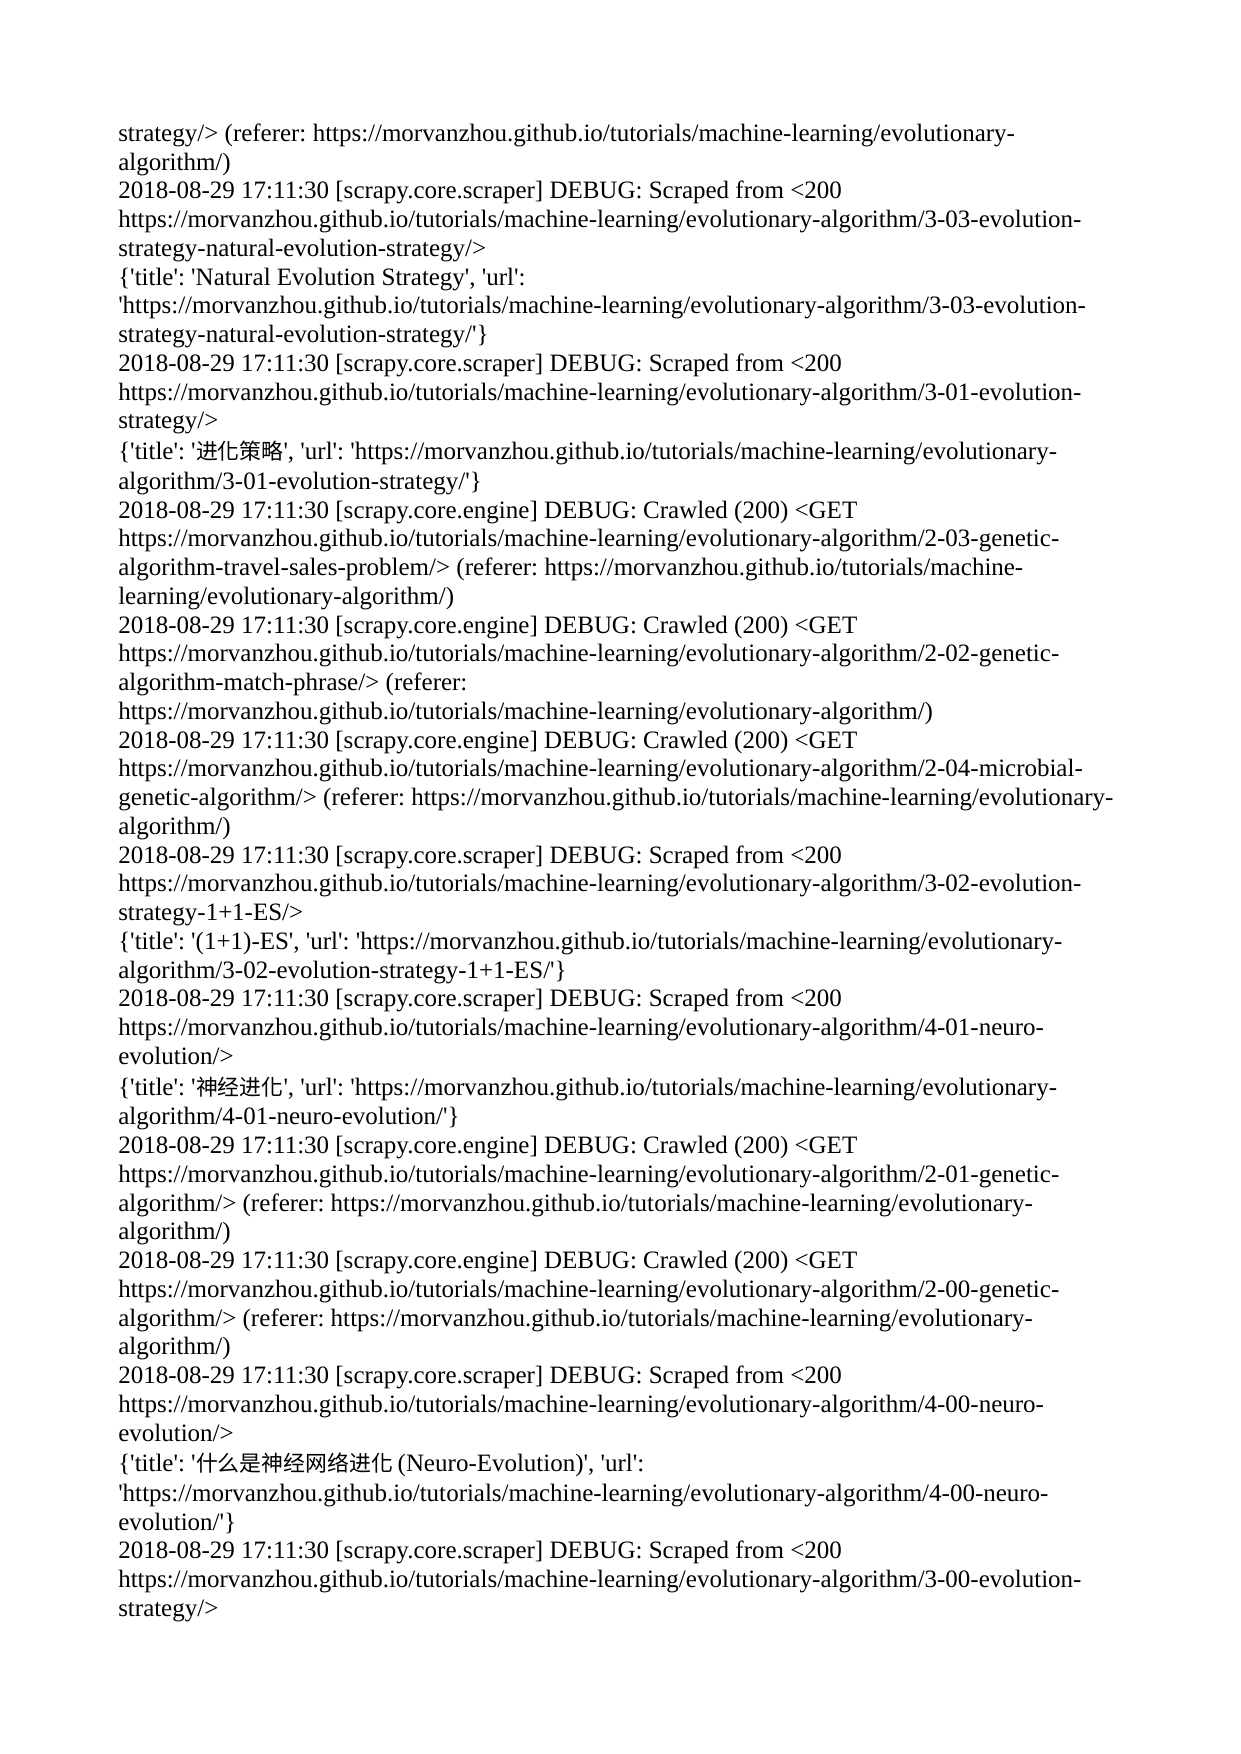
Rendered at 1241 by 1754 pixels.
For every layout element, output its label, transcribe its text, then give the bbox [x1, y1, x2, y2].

text 2018-08-29 17:11:30 [scrapy.core.scraper] DEBUG: Scraped from <200 https://morvanzhou.github.io/tutorials/machine-learning/evolutionary-algorithm/4-00-neuro-evolution/> [118, 1360, 1122, 1446]
text 2018-08-29 17:11:30 [scrapy.core.scraper] DEBUG: Scraped from <200 https://morvanzhou.github.io/tutorials/machine-learning/evolutionary-algorithm/4-01-neuro-evolution/> [118, 983, 1122, 1070]
text 2018-08-29 17:11:30 [scrapy.core.engine] DEBUG: Crawled (200) <GET https://morvanzhou.github.io/tutorials/machine-learning/evolutionary-algorithm/2-02-genetic-algorithm-match-phrase/> (referer: https://morvanzhou.github.io/tutorials/machine-learning/evolutionary-algorithm/) [118, 610, 1122, 725]
text 2018-08-29 17:11:30 [scrapy.core.scraper] DEBUG: Scraped from <200 https://morvanzhou.github.io/tutorials/machine-learning/evolutionary-algorithm/3-03-evolution-strategy-natural-evolution-strategy/> [118, 176, 1122, 262]
text 2018-08-29 17:11:30 [scrapy.core.engine] DEBUG: Crawled (200) <GET https://morvanzhou.github.io/tutorials/machine-learning/evolutionary-algorithm/2-00-genetic-algorithm/> (referer: https://morvanzhou.github.io/tutorials/machine-learning/evolutionary-algorithm/) [118, 1245, 1122, 1360]
text 2018-08-29 17:11:30 [scrapy.core.scraper] DEBUG: Scraped from <200 https://morvanzhou.github.io/tutorials/machine-learning/evolutionary-algorithm/3-00-evolution-strategy/> [118, 1536, 1122, 1622]
text 2018-08-29 17:11:30 [scrapy.core.scraper] DEBUG: Scraped from <200 https://morvanzhou.github.io/tutorials/machine-learning/evolutionary-algorithm/3-02-evolution-strategy-1+1-ES/> [118, 840, 1122, 926]
text 2018-08-29 17:11:30 [scrapy.core.engine] DEBUG: Crawled (200) <GET https://morvanzhou.github.io/tutorials/machine-learning/evolutionary-algorithm/2-04-microbial-genetic-algorithm/> (referer: https://morvanzhou.github.io/tutorials/machine-learning/evolutionary-algorithm/) [118, 725, 1122, 840]
text 2018-08-29 17:11:30 [scrapy.core.engine] DEBUG: Crawled (200) <GET https://morvanzhou.github.io/tutorials/machine-learning/evolutionary-algorithm/2-01-genetic-algorithm/> (referer: https://morvanzhou.github.io/tutorials/machine-learning/evolutionary-algorithm/) [118, 1130, 1122, 1245]
text 2018-08-29 17:11:30 [scrapy.core.scraper] DEBUG: Scraped from <200 https://morvanzhou.github.io/tutorials/machine-learning/evolutionary-algorithm/3-01-evolution-strategy/> [118, 348, 1122, 434]
text 2018-08-29 17:11:30 [scrapy.core.engine] DEBUG: Crawled (200) <GET https://morvanzhou.github.io/tutorials/machine-learning/evolutionary-algorithm/2-03-genetic-algorithm-travel-sales-problem/> (referer: https://morvanzhou.github.io/tutorials/machine-learning/evolutionary-algorithm/) [118, 495, 1122, 610]
text {'title': '什么是神经网络进化 (Neuro-Evolution)', 'url': 'https://morvanzhou.github.io/tutorials/machine-learning/evolutionary-algorithm/4-00-neuro-evolution/'} [118, 1446, 1122, 1536]
text {'title': 'Natural Evolution Strategy', 'url': 'https://morvanzhou.github.io/tutorials/machine-learning/evolutionary-algorithm/3-03-evolution-strategy-natural-evolution-strategy/'} [118, 262, 1122, 348]
text {'title': '进化策略', 'url': 'https://morvanzhou.github.io/tutorials/machine-learning/evolutionary-algorithm/3-01-evolution-strategy/'} [118, 434, 1122, 495]
text {'title': '(1+1)-ES', 'url': 'https://morvanzhou.github.io/tutorials/machine-learning/evolutionary-algorithm/3-02-evolution-strategy-1+1-ES/'} [118, 926, 1122, 983]
text strategy/> (referer: https://morvanzhou.github.io/tutorials/machine-learning/evolutionary-algorithm/) [118, 118, 1122, 176]
text {'title': '神经进化', 'url': 'https://morvanzhou.github.io/tutorials/machine-learning/evolutionary-algorithm/4-01-neuro-evolution/'} [118, 1070, 1122, 1130]
